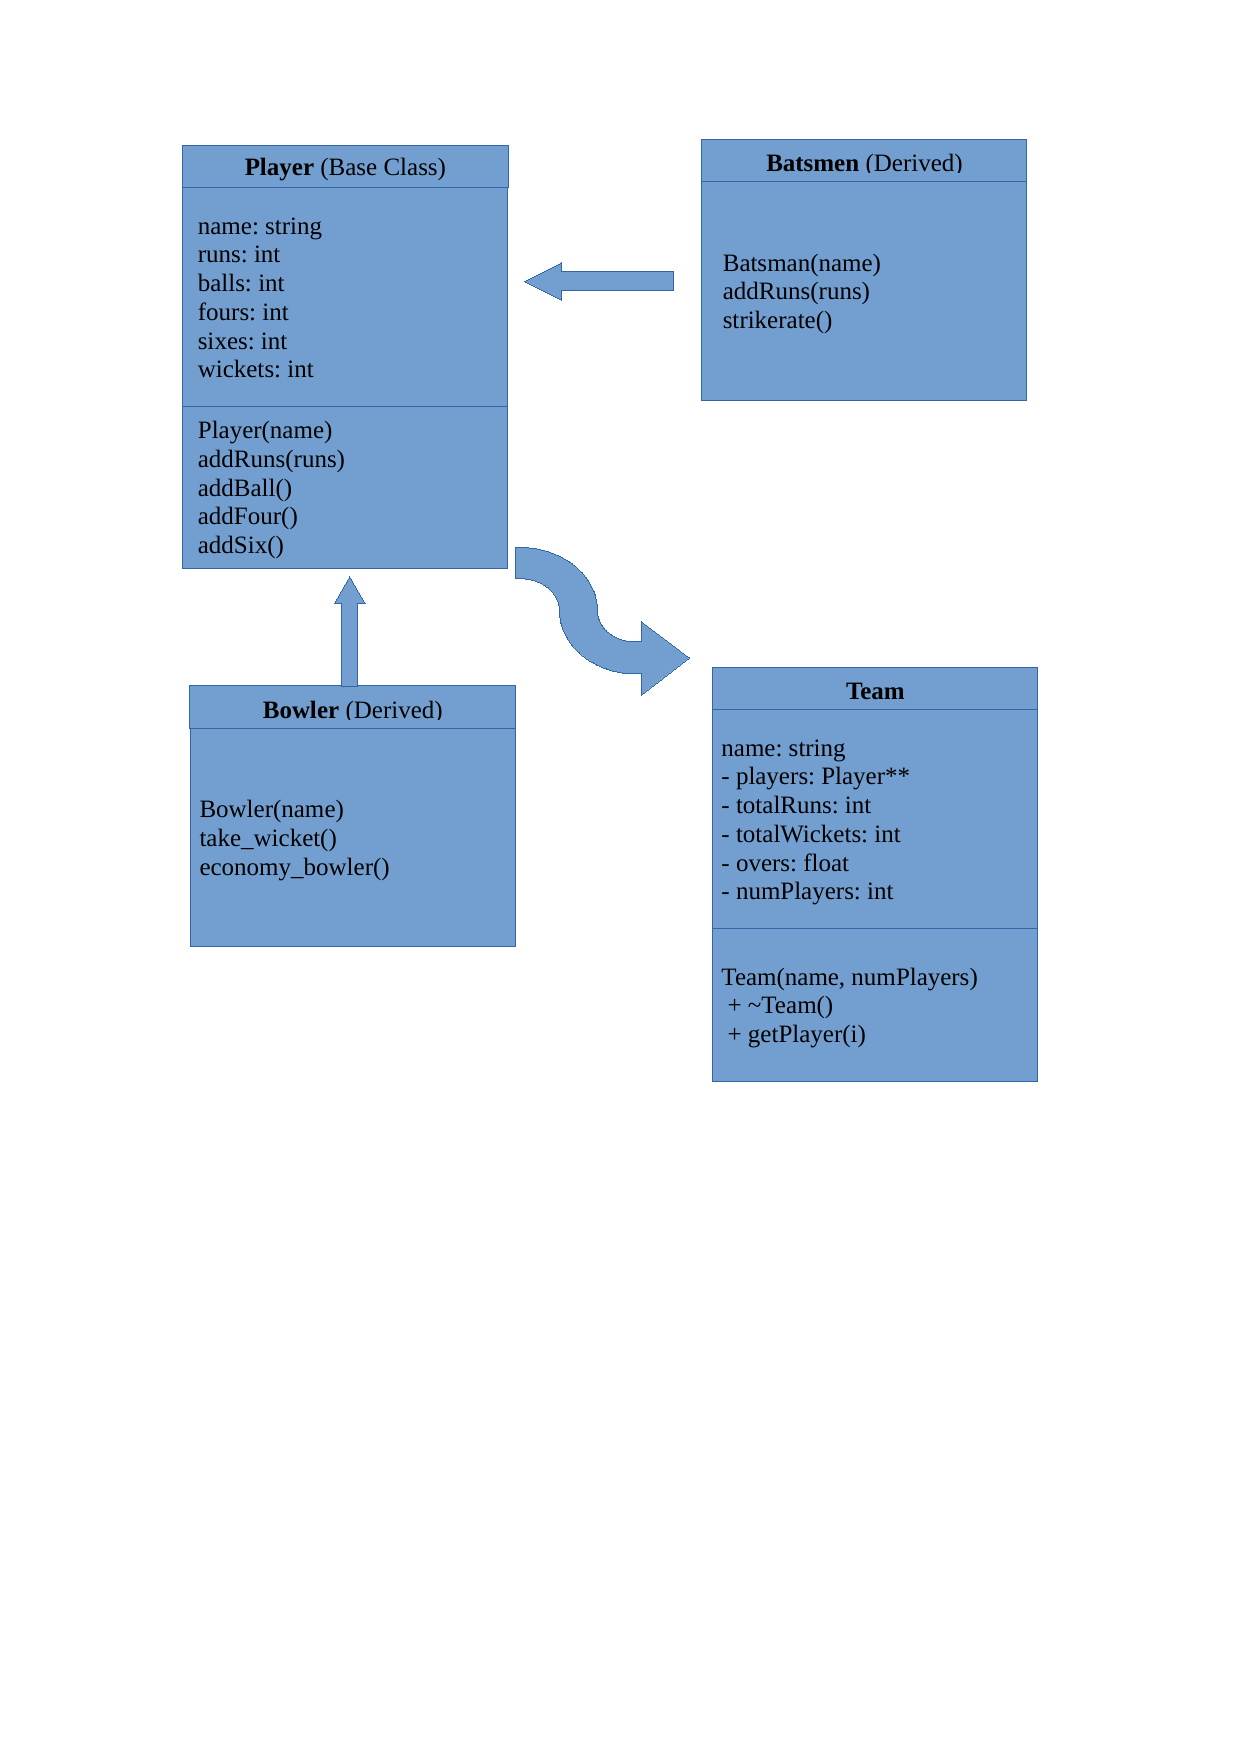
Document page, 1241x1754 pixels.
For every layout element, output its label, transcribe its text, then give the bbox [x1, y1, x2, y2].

text addBall() [191, 473, 499, 501]
text sixes: int [191, 326, 499, 354]
text addSix() [191, 530, 499, 559]
text + ~Team() [721, 990, 1028, 1019]
text balls: int [191, 268, 499, 297]
text Team(name, numPlayers) [721, 962, 1028, 990]
text strikerate() [710, 305, 1017, 334]
text addRuns(runs) [191, 444, 499, 473]
text Batsmen (Derived) [710, 148, 1018, 172]
text name: string [191, 211, 499, 239]
text name: string [721, 733, 1028, 761]
text economy_bowler() [199, 852, 507, 881]
text Bowler(name) [199, 794, 507, 823]
text Batsman(name) [710, 248, 1017, 276]
text Bowler (Derived) [198, 695, 507, 719]
text take_wicket() [199, 823, 507, 852]
text + getPlayer(i) [721, 1019, 1028, 1048]
text wickets: int [191, 354, 499, 383]
text addRuns(runs) [710, 276, 1017, 305]
text runs: int [191, 239, 499, 268]
text fours: int [191, 297, 499, 326]
text - numPlayers: int [721, 876, 1028, 905]
text - players: Player** [721, 761, 1028, 790]
text - overs: float [721, 848, 1028, 876]
text Player(name) [191, 415, 499, 444]
text - totalWickets: int [721, 819, 1028, 848]
text addFour() [191, 501, 499, 530]
text - totalRuns: int [721, 790, 1028, 819]
text Team [721, 676, 1029, 701]
